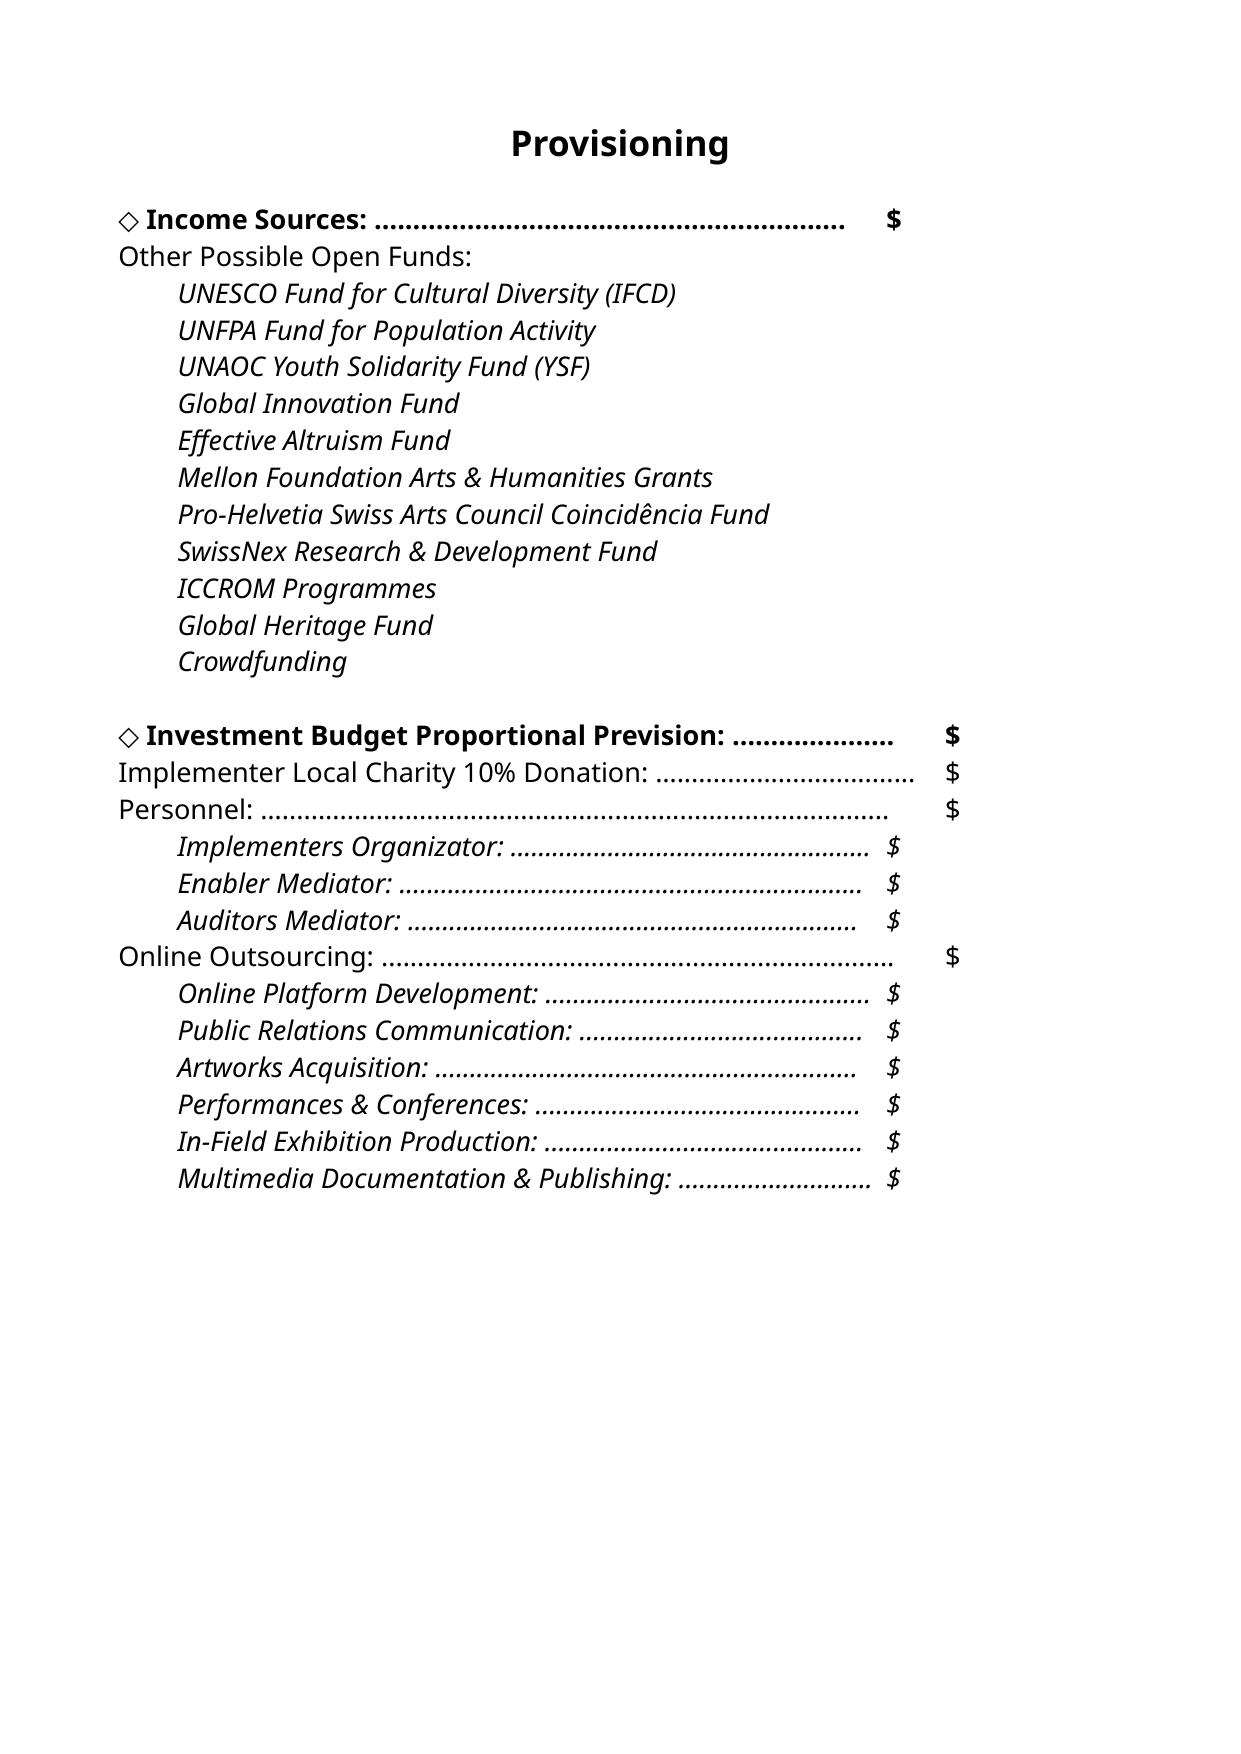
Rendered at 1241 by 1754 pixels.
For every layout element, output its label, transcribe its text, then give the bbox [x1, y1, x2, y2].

text Personnel: ….................................................................................... $ [118, 790, 1122, 827]
text UNFPA Fund for Population Activity [118, 311, 1122, 348]
text Pro-Helvetia Swiss Arts Council Coincidência Fund [118, 495, 1122, 532]
text Provisioning [118, 118, 1122, 166]
text UNAOC Youth Solidarity Fund (YSF) [118, 348, 1122, 385]
text Auditors Mediator: ................................................................. $ [118, 901, 1122, 938]
text Implementer Local Charity 10% Donation: …................................. $ [118, 753, 1122, 790]
text ◇ Investment Budget Proportional Prevision: ….................. $ [118, 717, 1122, 753]
text Effective Altruism Fund [118, 422, 1122, 458]
text Global Heritage Fund [118, 606, 1122, 643]
text ICCROM Programmes [118, 569, 1122, 606]
text In-Field Exhibition Production: .............................................. $ [118, 1122, 1122, 1159]
text Global Innovation Fund [118, 385, 1122, 422]
text Public Relations Communication: …...................................... $ [118, 1012, 1122, 1048]
text Enabler Mediator: ................................................................... $ [118, 864, 1122, 901]
text Other Possible Open Funds: [118, 237, 1122, 274]
text Crowdfunding [118, 643, 1122, 680]
text ◇ Income Sources: ….......................................................... $ [118, 200, 1122, 237]
text Online Platform Development: …............................................ $ [118, 975, 1122, 1012]
text UNESCO Fund for Cultural Diversity (IFCD) [118, 274, 1122, 311]
text Multimedia Documentation & Publishing: …......................... $ [118, 1159, 1122, 1196]
text Implementers Organizator: .................................................... $ [118, 827, 1122, 864]
text Performances & Conferences: ............................................... $ [118, 1085, 1122, 1122]
text Online Outsourcing: ....................................................................... $ [118, 938, 1122, 975]
text SwissNex Research & Development Fund [118, 532, 1122, 569]
text Mellon Foundation Arts & Humanities Grants [118, 458, 1122, 495]
text Artworks Acquisition: ............................................................. $ [118, 1048, 1122, 1085]
